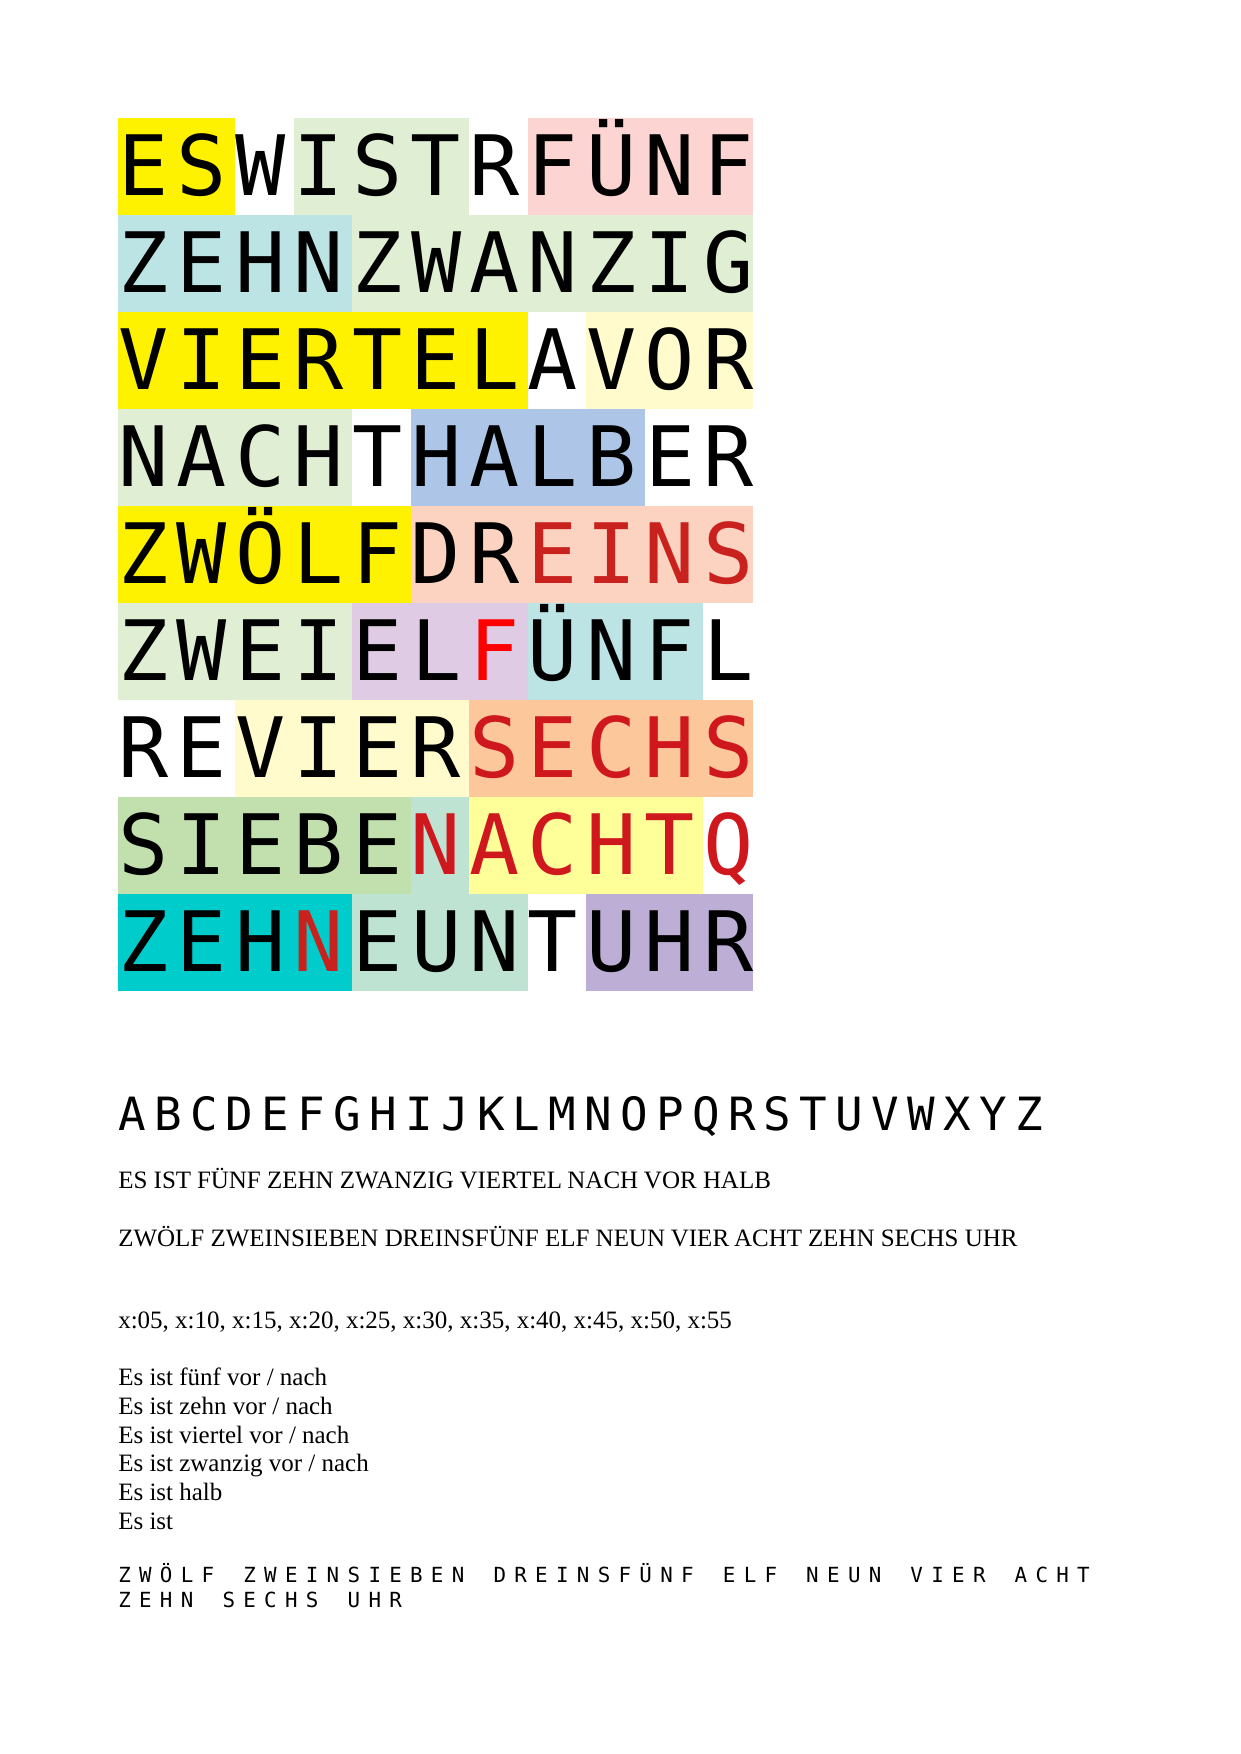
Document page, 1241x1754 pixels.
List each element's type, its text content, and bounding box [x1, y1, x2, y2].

text Es ist [118, 1506, 1122, 1535]
text REVIERSECHS [118, 700, 1122, 797]
text ZWÖLFDREINS [118, 506, 1122, 603]
text ES IST FÜNF ZEHN ZWANZIG VIERTEL NACH VOR HALB [118, 1166, 1122, 1194]
text Es ist viertel vor / nach [118, 1420, 1122, 1448]
text VIERTELAVOR [118, 312, 1122, 409]
text Es ist zehn vor / nach [118, 1391, 1122, 1420]
text ZWEIELFÜNFL [118, 603, 1122, 700]
text Es ist halb [118, 1477, 1122, 1506]
text x:05, x:10, x:15, x:20, x:25, x:30, x:35, x:40, x:45, x:50, x:55 [118, 1305, 1122, 1333]
text ZEHNZWANZIG [118, 215, 1122, 312]
text ZEHNEUNTUHR [118, 894, 1122, 991]
text NACHTHALBER [118, 409, 1122, 506]
text ZWÖLF ZWEINSIEBEN DREINSFÜNF ELF NEUN VIER ACHT ZEHN SECHS UHR [118, 1563, 1122, 1612]
text Es ist zwanzig vor / nach [118, 1448, 1122, 1477]
text ESWISTRFÜNF [118, 118, 1122, 215]
text SIEBENACHTQ [118, 797, 1122, 894]
text ABCDEFGHIJKLMNOPQRSTUVWXYZ [118, 1088, 1122, 1141]
text Es ist fünf vor / nach [118, 1362, 1122, 1391]
text ZWÖLF ZWEINSIEBEN DREINSFÜNF ELF NEUN VIER ACHT ZEHN SECHS UHR [118, 1223, 1122, 1252]
